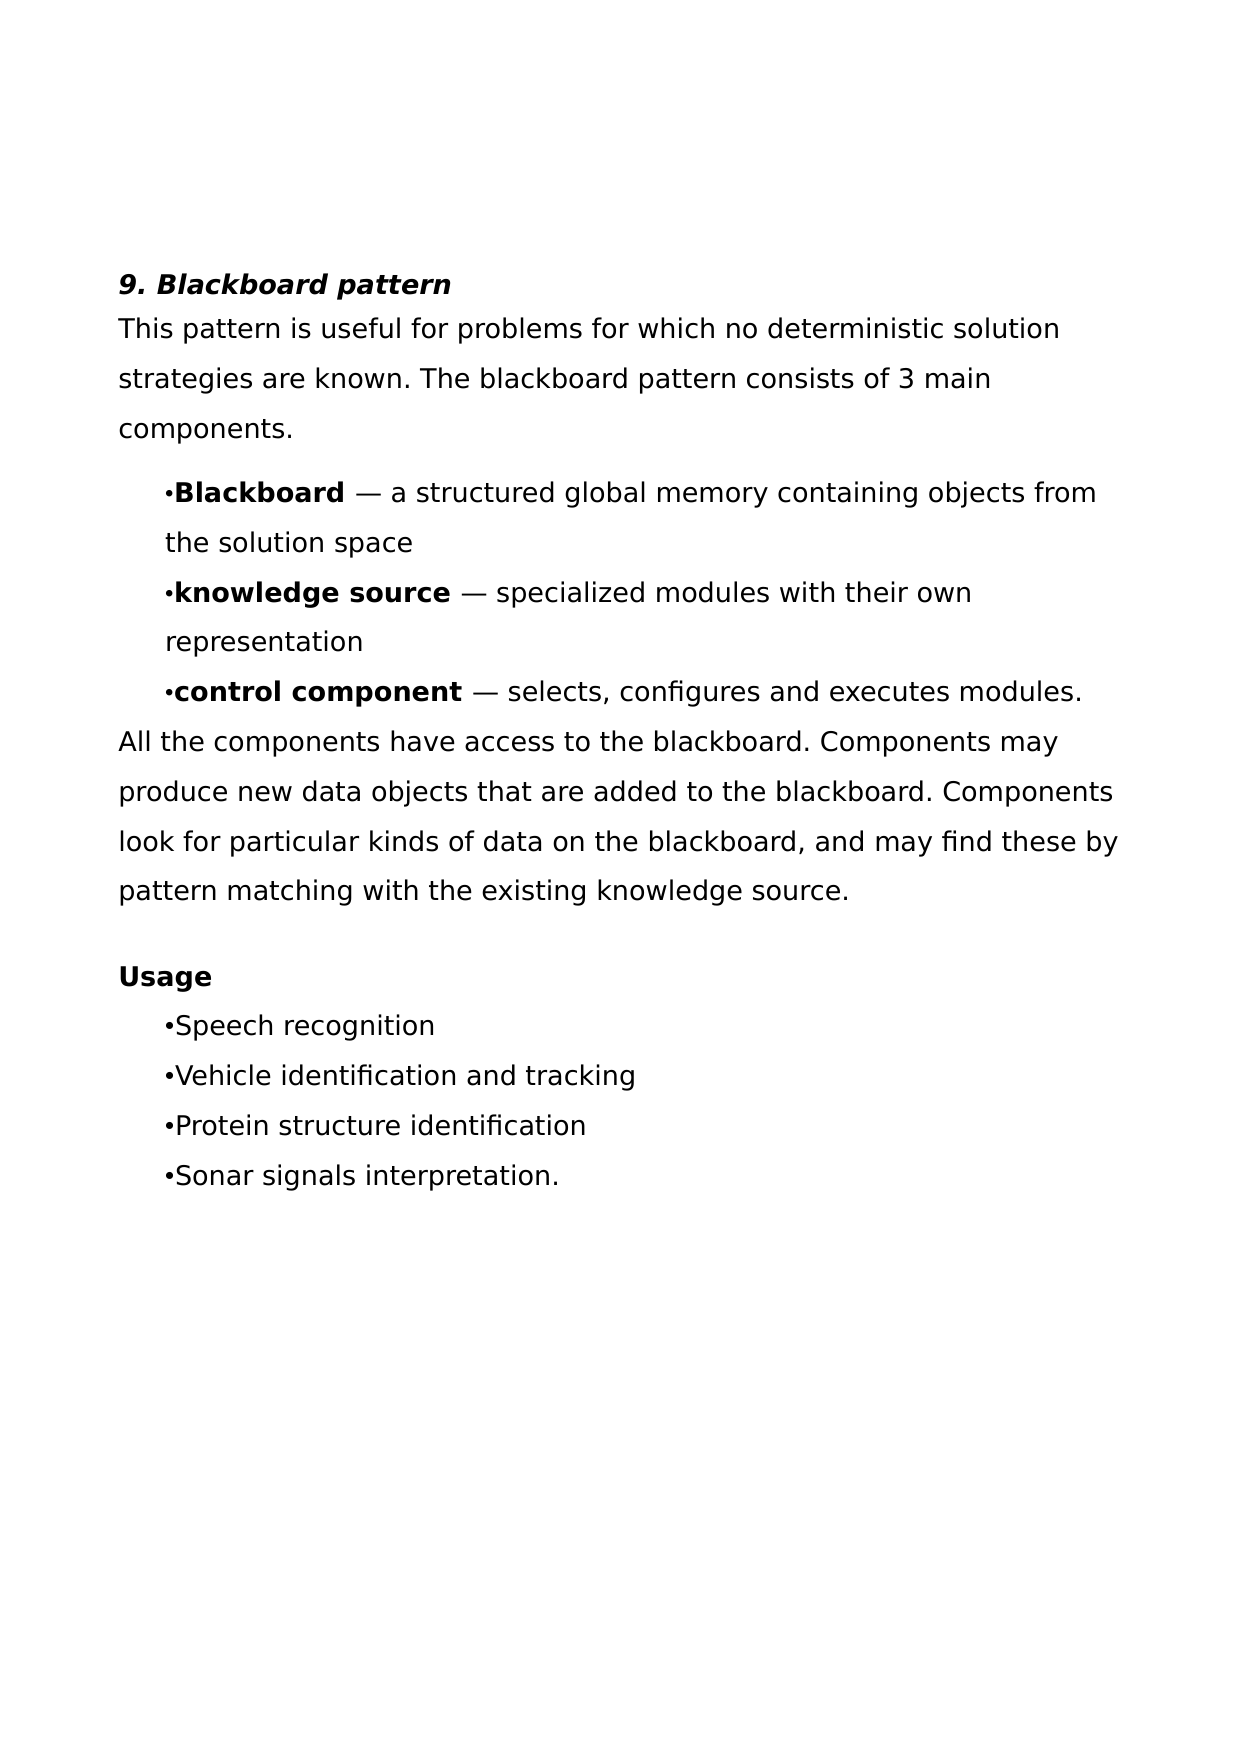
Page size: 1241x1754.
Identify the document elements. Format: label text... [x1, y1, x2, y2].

list control component — selects, configures and executes modules. [165, 677, 1122, 708]
list knowledge source — specialized modules with their own representation [165, 577, 1122, 658]
subtitle Usage [118, 961, 1122, 992]
list Protein structure identification [165, 1110, 1122, 1142]
list Sonar signals interpretation. [165, 1160, 1122, 1192]
list Speech recognition [165, 1011, 1122, 1042]
list Vehicle identification and tracking [165, 1060, 1122, 1092]
text This pattern is useful for problems for which no deterministic solution strategies are known. The blackboard pattern consists of 3 main components. [118, 313, 1122, 444]
list Blackboard — a structured global memory containing objects from the solution space [165, 477, 1122, 559]
text All the components have access to the blackboard. Components may produce new data objects that are added to the blackboard. Components look for particular kinds of data on the blackboard, and may find these by pattern matching with the existing knowledge source. [118, 726, 1122, 907]
subtitle 9. Blackboard pattern [118, 269, 1122, 301]
